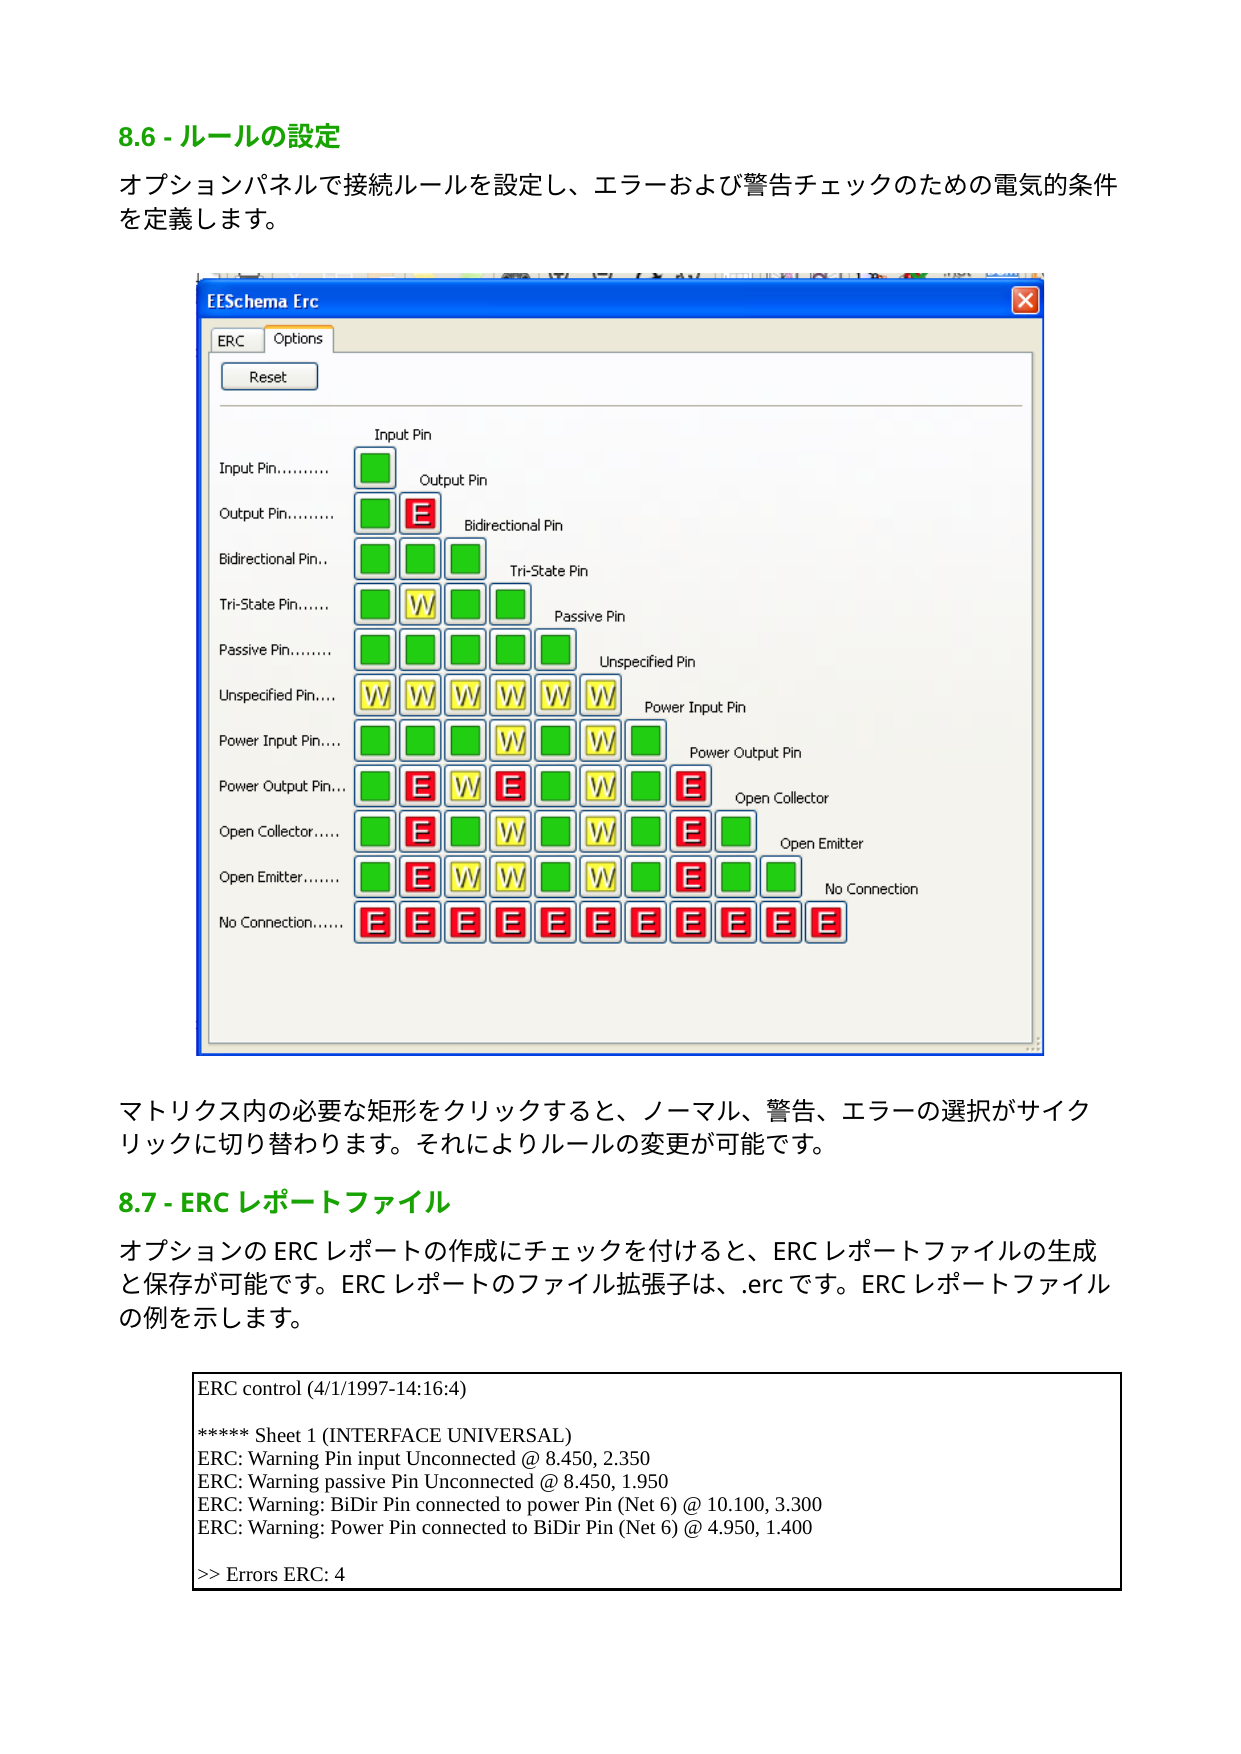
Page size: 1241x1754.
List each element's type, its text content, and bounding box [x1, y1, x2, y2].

text ERC: Warning: BiDir Pin connected to power Pin (Net 6) @ 10.100, 3.300 [194, 1488, 1120, 1511]
subtitle ERCレポートファイル [118, 1184, 1122, 1221]
text >> Errors ERC: 4 [194, 1558, 1120, 1588]
text オプションのERCレポートの作成にチェックを付けると、ERCレポートファイルの生成と保存が可能です。ERCレポートのファイル拡張子は、.ercです。ERCレポートファイルの例を示します。 [118, 1233, 1122, 1335]
subtitle ルールの設定 [118, 118, 1122, 155]
picture [195, 273, 1045, 1056]
text ERC: Warning: Power Pin connected to BiDir Pin (Net 6) @ 4.950, 1.400 [194, 1511, 1120, 1539]
text マトリクス内の必要な矩形をクリックすると、ノーマル、警告、エラーの選択がサイクリックに切り替わります。それによりルールの変更が可能です。 [118, 1093, 1122, 1161]
text ERC: Warning passive Pin Unconnected @ 8.450, 1.950 [194, 1464, 1120, 1488]
text オプションパネルで接続ルールを設定し、エラーおよび警告チェックのための電気的条件を定義します。 [118, 167, 1122, 235]
text ERC control (4/1/1997-14:16:4) [194, 1374, 1120, 1399]
text ***** Sheet 1 (INTERFACE UNIVERSAL) [194, 1418, 1120, 1442]
text ERC: Warning Pin input Unconnected @ 8.450, 2.350 [194, 1442, 1120, 1464]
